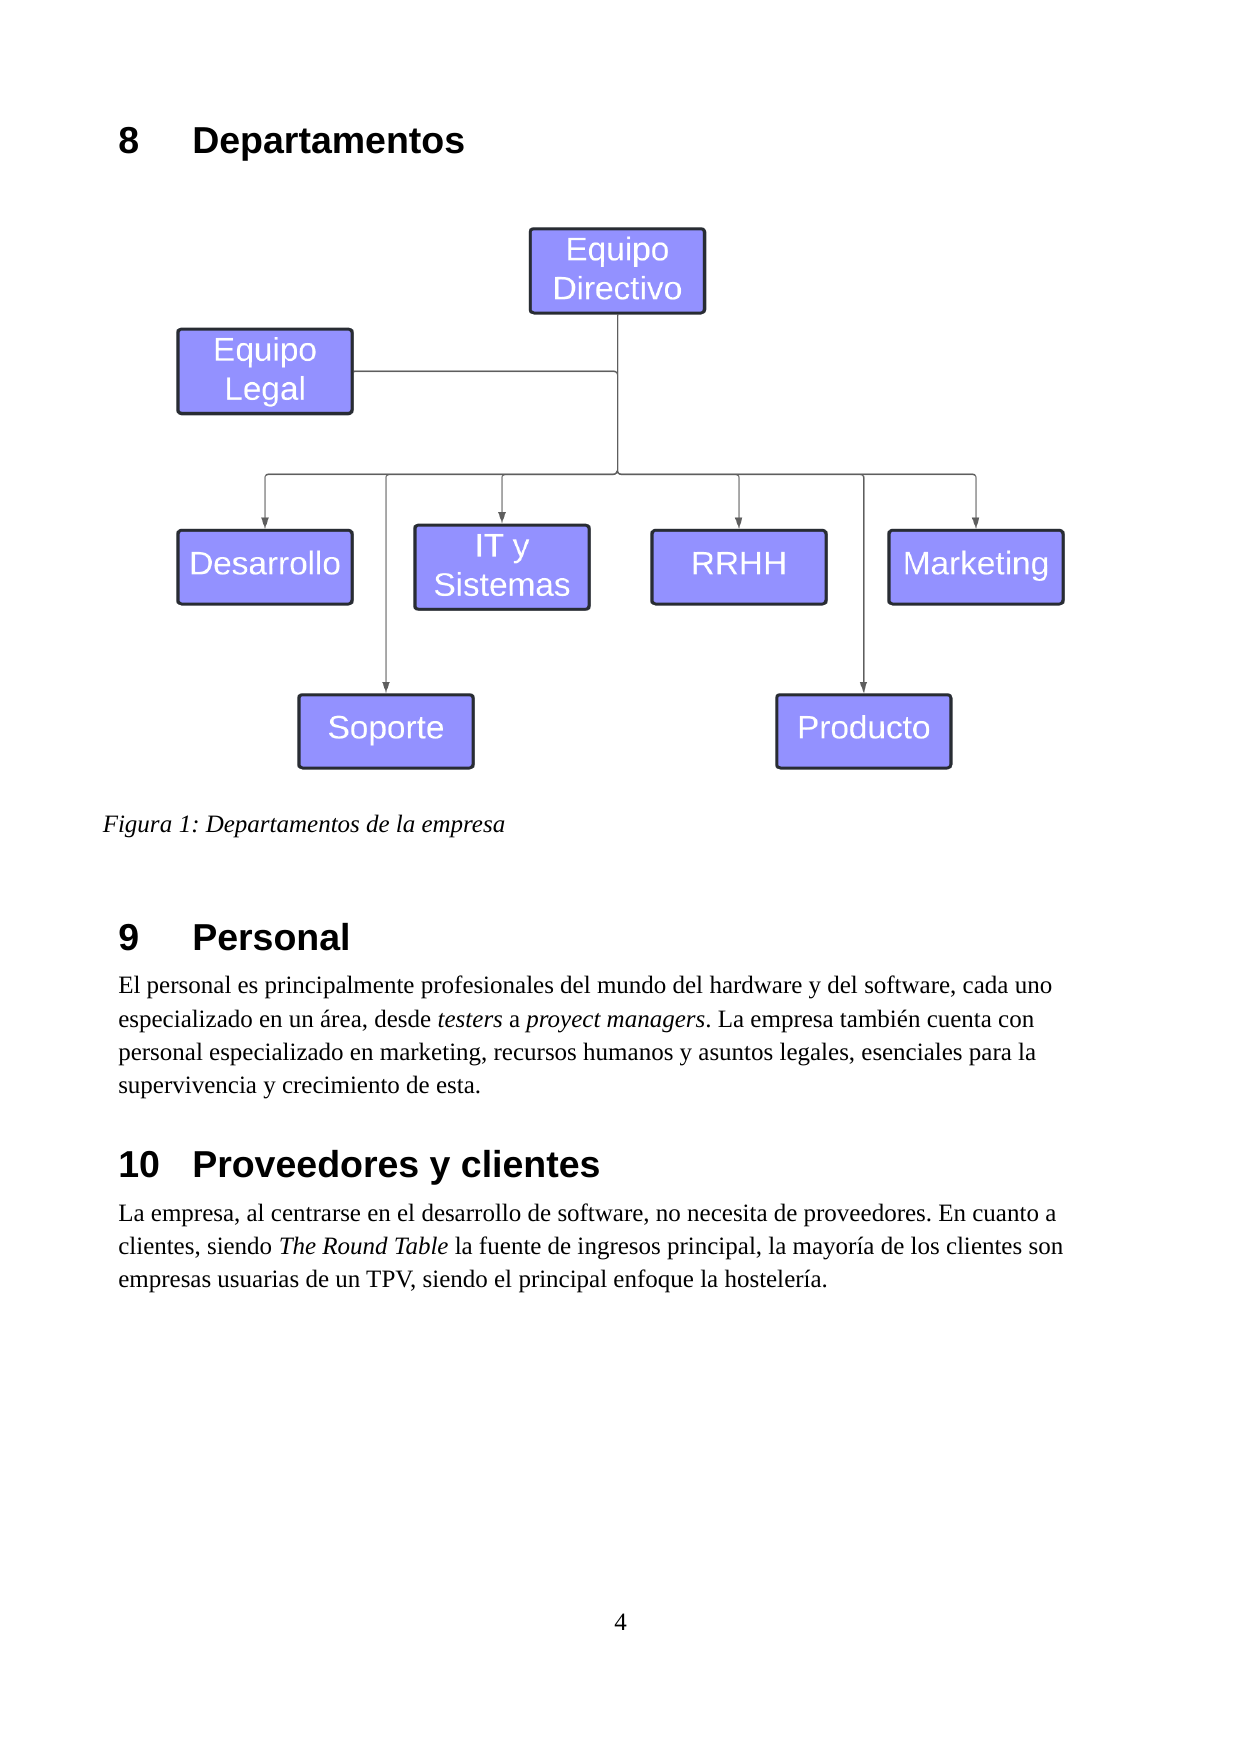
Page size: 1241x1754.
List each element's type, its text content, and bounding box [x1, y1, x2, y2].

subtitle Personal [118, 915, 1122, 958]
subtitle Proveedores y clientes [118, 1142, 1122, 1185]
picture [118, 186, 1123, 810]
subtitle Departamentos [118, 118, 1122, 161]
text El personal es principalmente profesionales del mundo del hardware y del software, cada uno especializado en un área, desde testers a proyect managers. La empresa también cuenta con personal especializado en marketing, recursos humanos y asuntos legales, esenciales para la supervivencia y crecimiento de esta. [118, 971, 1122, 1098]
text Figura 1: Departamentos de la empresa [103, 186, 1138, 838]
text La empresa, al centrarse en el desarrollo de software, no necesita de proveedores. En cuanto a clientes, siendo The Round Table la fuente de ingresos principal, la mayoría de los clientes son empresas usuarias de un TPV, siendo el principal enfoque la hostelería. [118, 1198, 1122, 1293]
